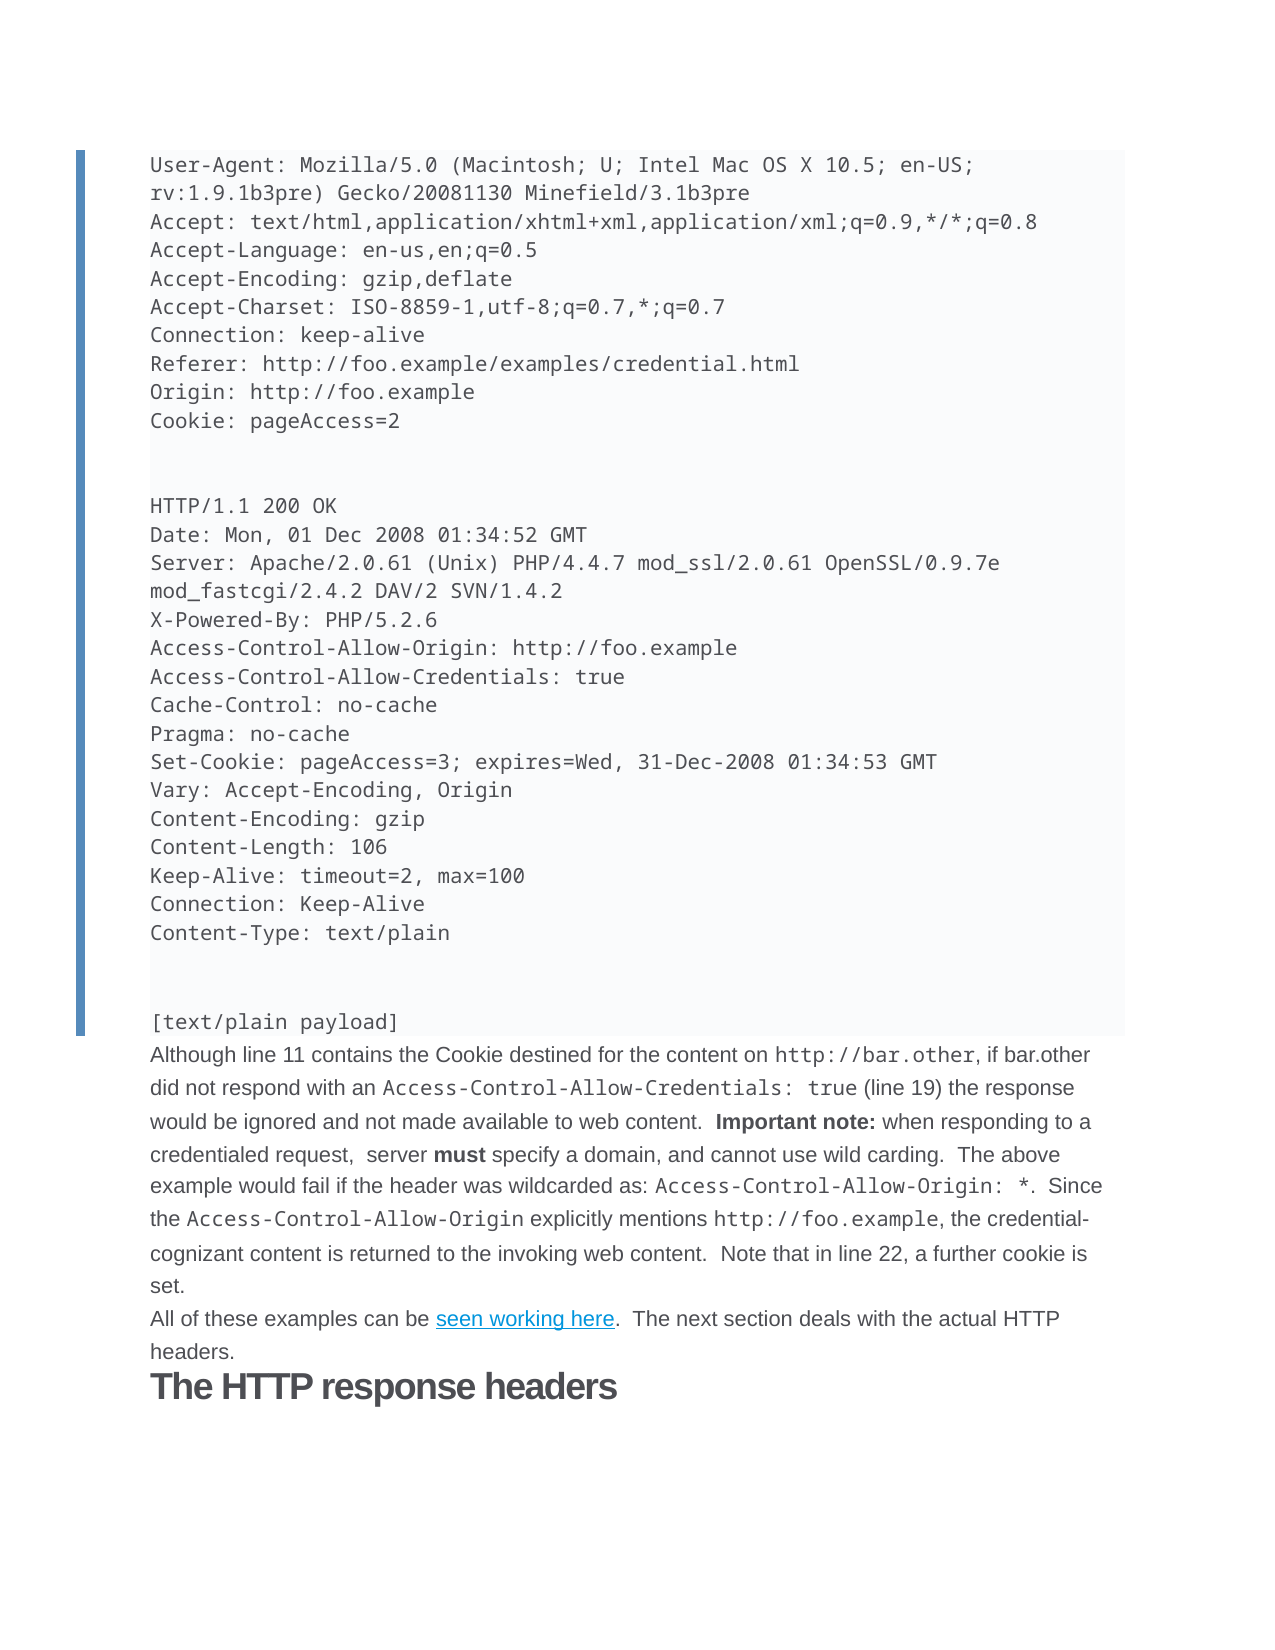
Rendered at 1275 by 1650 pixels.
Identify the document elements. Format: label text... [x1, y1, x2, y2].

text Vary: Accept-Encoding, Origin [150, 776, 1125, 804]
text Access-Control-Allow-Credentials: true [150, 662, 1125, 690]
text Cache-Control: no-cache [150, 690, 1125, 719]
text HTTP/1.1 200 OK [150, 491, 1125, 520]
text Accept-Charset: ISO-8859-1,utf-8;q=0.7,*;q=0.7 [150, 292, 1125, 321]
text Although line 11 contains the Cookie destined for the content on http://bar.other, if bar.other did not respond with an Access-Control-Allow-Credentials: true (line 19) the response would be ignored and not made available to web content. Important note: when responding to a credentialed request, server must specify a domain, and cannot use wild carding. The above example would fail if the header was wildcarded as: Access-Control-Allow-Origin: *. Since the Access-Control-Allow-Origin explicitly mentions http://foo.example, the credential-cognizant content is returned to the invoking web content. Note that in line 22, a further cookie is set. [150, 1036, 1125, 1298]
text All of these examples can be seen working here. The next section deals with the actual HTTP headers. [150, 1298, 1125, 1364]
text Origin: http://foo.example [150, 377, 1125, 406]
text X-Powered-By: PHP/5.2.6 [150, 605, 1125, 633]
text Referer: http://foo.example/examples/credential.html [150, 349, 1125, 377]
subtitle The HTTP response headers [150, 1364, 1125, 1407]
text Content-Type: text/plain [150, 918, 1125, 946]
text Set-Cookie: pageAccess=3; expires=Wed, 31-Dec-2008 01:34:53 GMT [150, 747, 1125, 776]
text Access-Control-Allow-Origin: http://foo.example [150, 633, 1125, 662]
text [text/plain payload] [150, 1003, 1125, 1036]
text Connection: Keep-Alive [150, 889, 1125, 918]
text Accept: text/html,application/xhtml+xml,application/xml;q=0.9,*/*;q=0.8 [150, 207, 1125, 235]
text Accept-Encoding: gzip,deflate [150, 264, 1125, 292]
text Date: Mon, 01 Dec 2008 01:34:52 GMT [150, 520, 1125, 548]
text Accept-Language: en-us,en;q=0.5 [150, 235, 1125, 264]
text Content-Length: 106 [150, 832, 1125, 861]
text Pragma: no-cache [150, 719, 1125, 747]
text Keep-Alive: timeout=2, max=100 [150, 861, 1125, 889]
text Connection: keep-alive [150, 321, 1125, 349]
text User-Agent: Mozilla/5.0 (Macintosh; U; Intel Mac OS X 10.5; en-US; rv:1.9.1b3pre) Gecko/20081130 Minefield/3.1b3pre [150, 150, 1125, 207]
text Content-Encoding: gzip [150, 804, 1125, 832]
text Server: Apache/2.0.61 (Unix) PHP/4.4.7 mod_ssl/2.0.61 OpenSSL/0.9.7e mod_fastcgi/2.4.2 DAV/2 SVN/1.4.2 [150, 548, 1125, 605]
text Cookie: pageAccess=2 [150, 406, 1125, 434]
